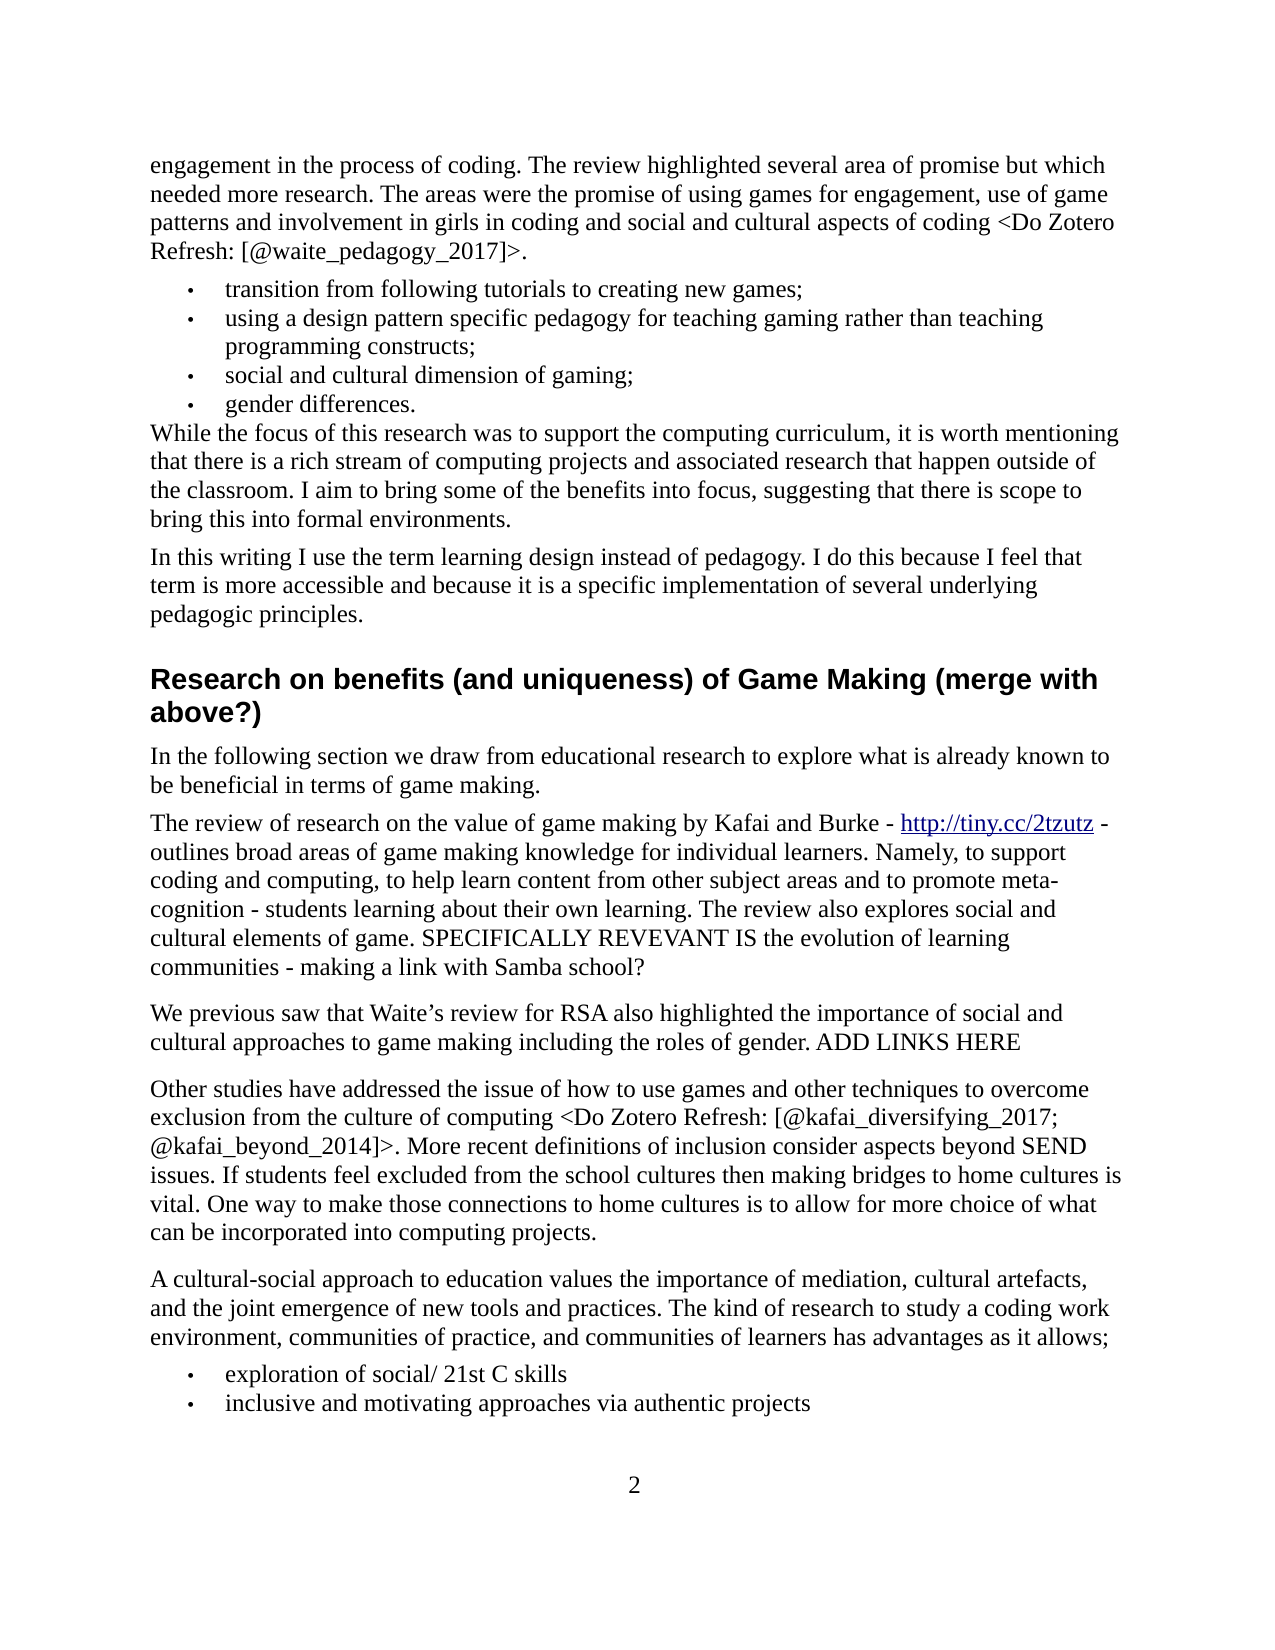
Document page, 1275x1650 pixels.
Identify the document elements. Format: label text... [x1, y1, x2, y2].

text A cultural-social approach to education values the importance of mediation, cultural artefacts, and the joint emergence of new tools and practices. The kind of research to study a coding work environment, communities of practice, and communities of learners has advantages as it allows; [150, 1264, 1125, 1350]
text engagement in the process of coding. The review highlighted several area of promise but which needed more research. The areas were the promise of using games for engagement, use of game patterns and involvement in girls in coding and social and cultural aspects of coding <Do Zotero Refresh: [@waite_pedagogy_2017]>. [150, 150, 1125, 265]
list gender differences. [187, 389, 1125, 418]
text In the following section we draw from educational research to explore what is already known to be beneficial in terms of game making. [150, 741, 1125, 799]
list social and cultural dimension of gaming; [187, 360, 1125, 389]
text Other studies have addressed the issue of how to use games and other techniques to overcome exclusion from the culture of computing <Do Zotero Refresh: [@kafai_diversifying_2017; @kafai_beyond_2014]>. More recent definitions of inclusion consider aspects beyond SEND issues. If students feel excluded from the school cultures then making bridges to home cultures is vital. One way to make those connections to home cultures is to allow for more choice of what can be incorporated into computing projects. [150, 1074, 1125, 1246]
list exploration of social/ 21st C skills [187, 1359, 1125, 1388]
text In this writing I use the term learning design instead of pedagogy. I do this because I feel that term is more accessible and because it is a specific implementation of several underlying pedagogic principles. [150, 542, 1125, 628]
list inclusive and motivating approaches via authentic projects [187, 1388, 1125, 1417]
text While the focus of this research was to support the computing curriculum, it is worth mentioning that there is a rich stream of computing projects and associated research that happen outside of the classroom. I aim to bring some of the benefits into focus, suggesting that there is scope to bring this into formal environments. [150, 418, 1125, 533]
text The review of research on the value of game making by Kafai and Burke - http://tiny.cc/2tzutz - outlines broad areas of game making knowledge for individual learners. Namely, to support coding and computing, to help learn content from other subject areas and to promote meta-cognition - students learning about their own learning. The review also explores social and cultural elements of game. SPECIFICALLY REVEVANT IS the evolution of learning communities - making a link with Samba school? [150, 808, 1125, 980]
list transition from following tutorials to creating new games; [187, 274, 1125, 303]
subtitle Research on benefits (and uniqueness) of Game Making (merge with above?) [150, 662, 1125, 729]
list using a design pattern specific pedagogy for teaching gaming rather than teaching programming constructs; [187, 303, 1125, 360]
text We previous saw that Waite’s review for RSA also highlighted the importance of social and cultural approaches to game making including the roles of gender. ADD LINKS HERE [150, 998, 1125, 1056]
